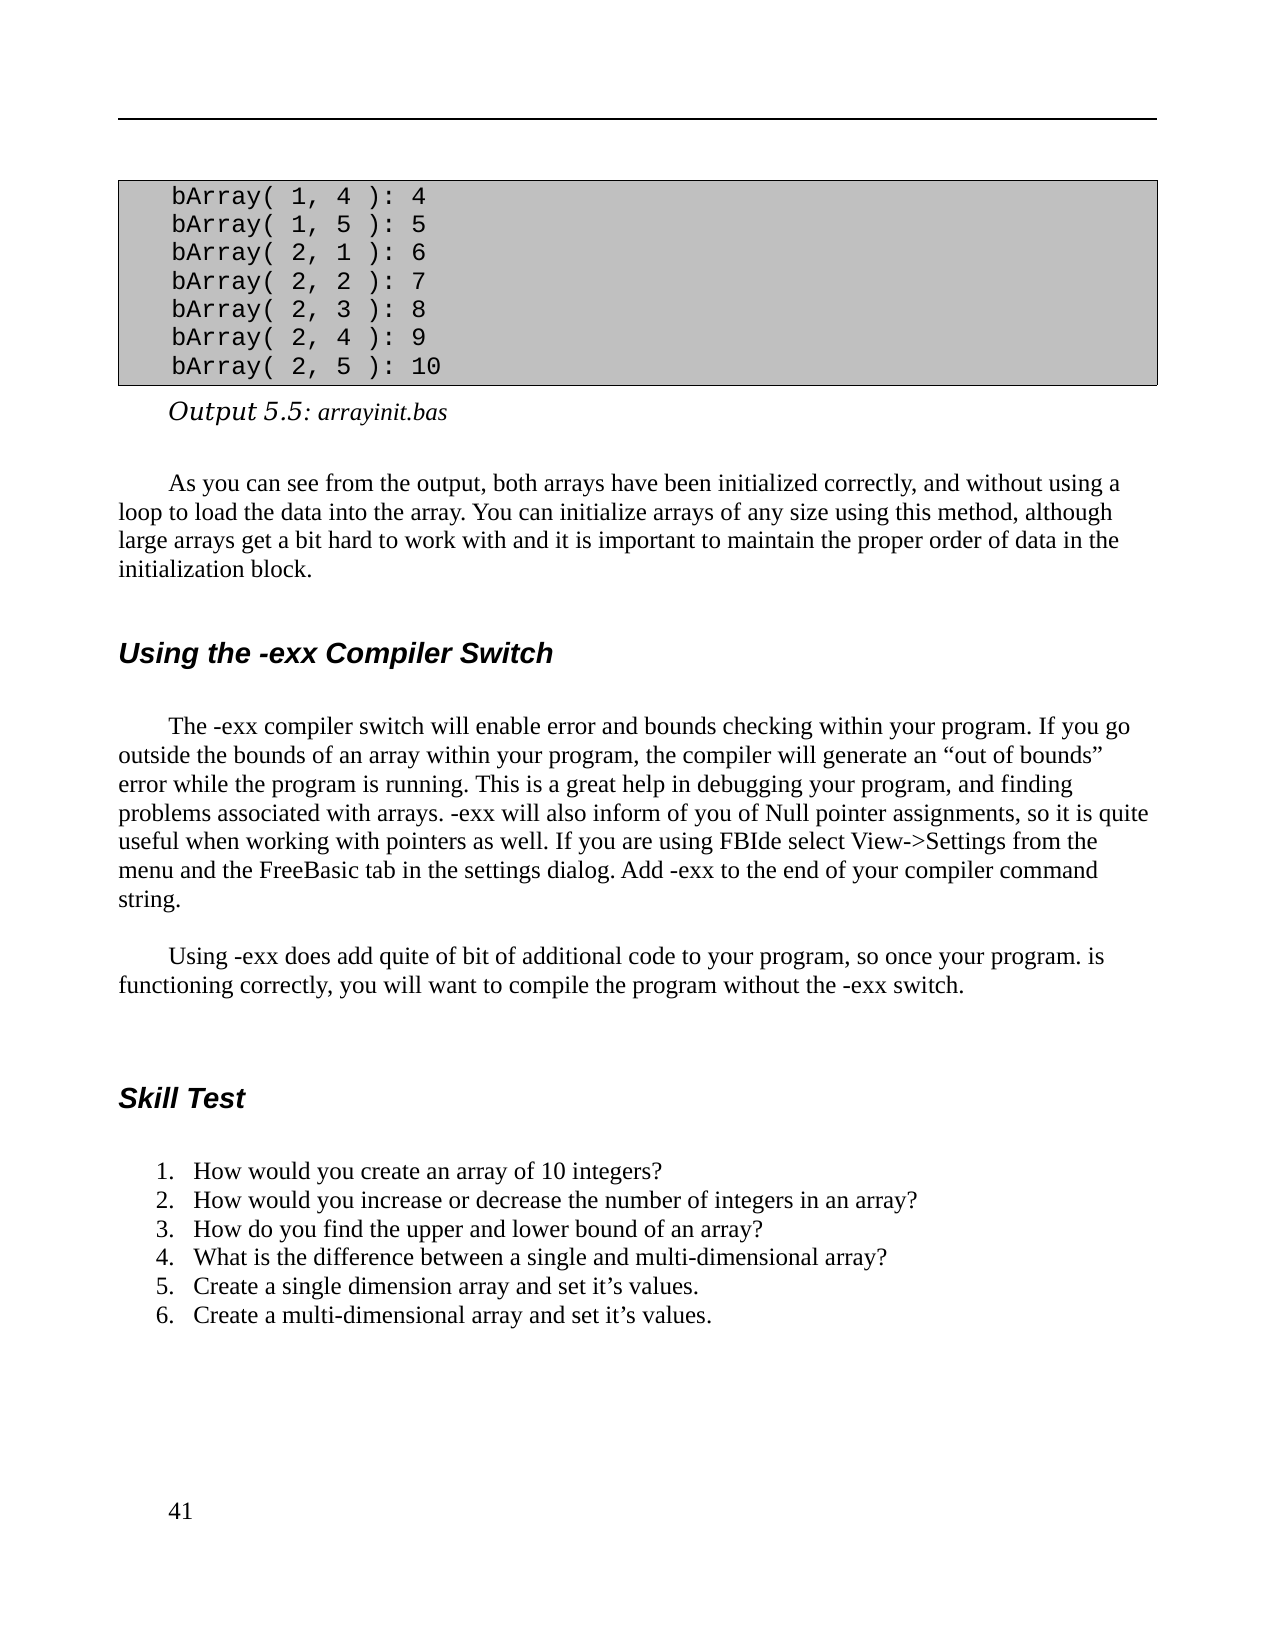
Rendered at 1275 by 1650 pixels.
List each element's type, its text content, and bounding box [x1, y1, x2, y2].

text bArray( 2, 4 ): 9 [119, 322, 1157, 350]
text The -exx compiler switch will enable error and bounds checking within your program. If you go outside the bounds of an array within your program, the compiler will generate an “out of bounds” error while the program is running. This is a great help in debugging your program, and finding problems associated with arrays. -exx will also inform of you of Null pointer assignments, so it is quite useful when working with pointers as well. If you are using FBIde select View->Settings from the menu and the FreeBasic tab in the settings dialog. Add -exx to the end of your compiler command string. [118, 711, 1157, 913]
subtitle Skill Test [118, 1081, 1157, 1115]
text bArray( 2, 5 ): 10 [119, 350, 1157, 385]
list Create a single dimension array and set it’s values. [156, 1271, 1157, 1300]
text As you can see from the output, both arrays have been initialized correctly, and without using a loop to load the data into the array. You can initialize arrays of any size using this method, although large arrays get a bit hard to work with and it is important to maintain the proper order of data in the initialization block. [118, 468, 1157, 583]
text bArray( 1, 5 ): 5 [119, 208, 1157, 237]
text Output 5.5: arrayinit.bas [118, 397, 1157, 427]
text bArray( 1, 4 ): 4 [119, 181, 1157, 208]
text bArray( 2, 2 ): 7 [119, 265, 1157, 293]
list Create a multi-dimensional array and set it’s values. [156, 1300, 1157, 1329]
text Using -exx does add quite of bit of additional code to your program, so once your program. is functioning correctly, you will want to compile the program without the -exx switch. [118, 941, 1157, 999]
list How would you create an array of 10 integers? [156, 1156, 1157, 1185]
list How would you increase or decrease the number of integers in an array? [156, 1185, 1157, 1214]
list What is the difference between a single and multi-dimensional array? [156, 1242, 1157, 1271]
text bArray( 2, 3 ): 8 [119, 293, 1157, 322]
subtitle Using the -exx Compiler Switch [118, 637, 1157, 670]
text bArray( 2, 1 ): 6 [119, 237, 1157, 265]
list How do you find the upper and lower bound of an array? [156, 1214, 1157, 1242]
